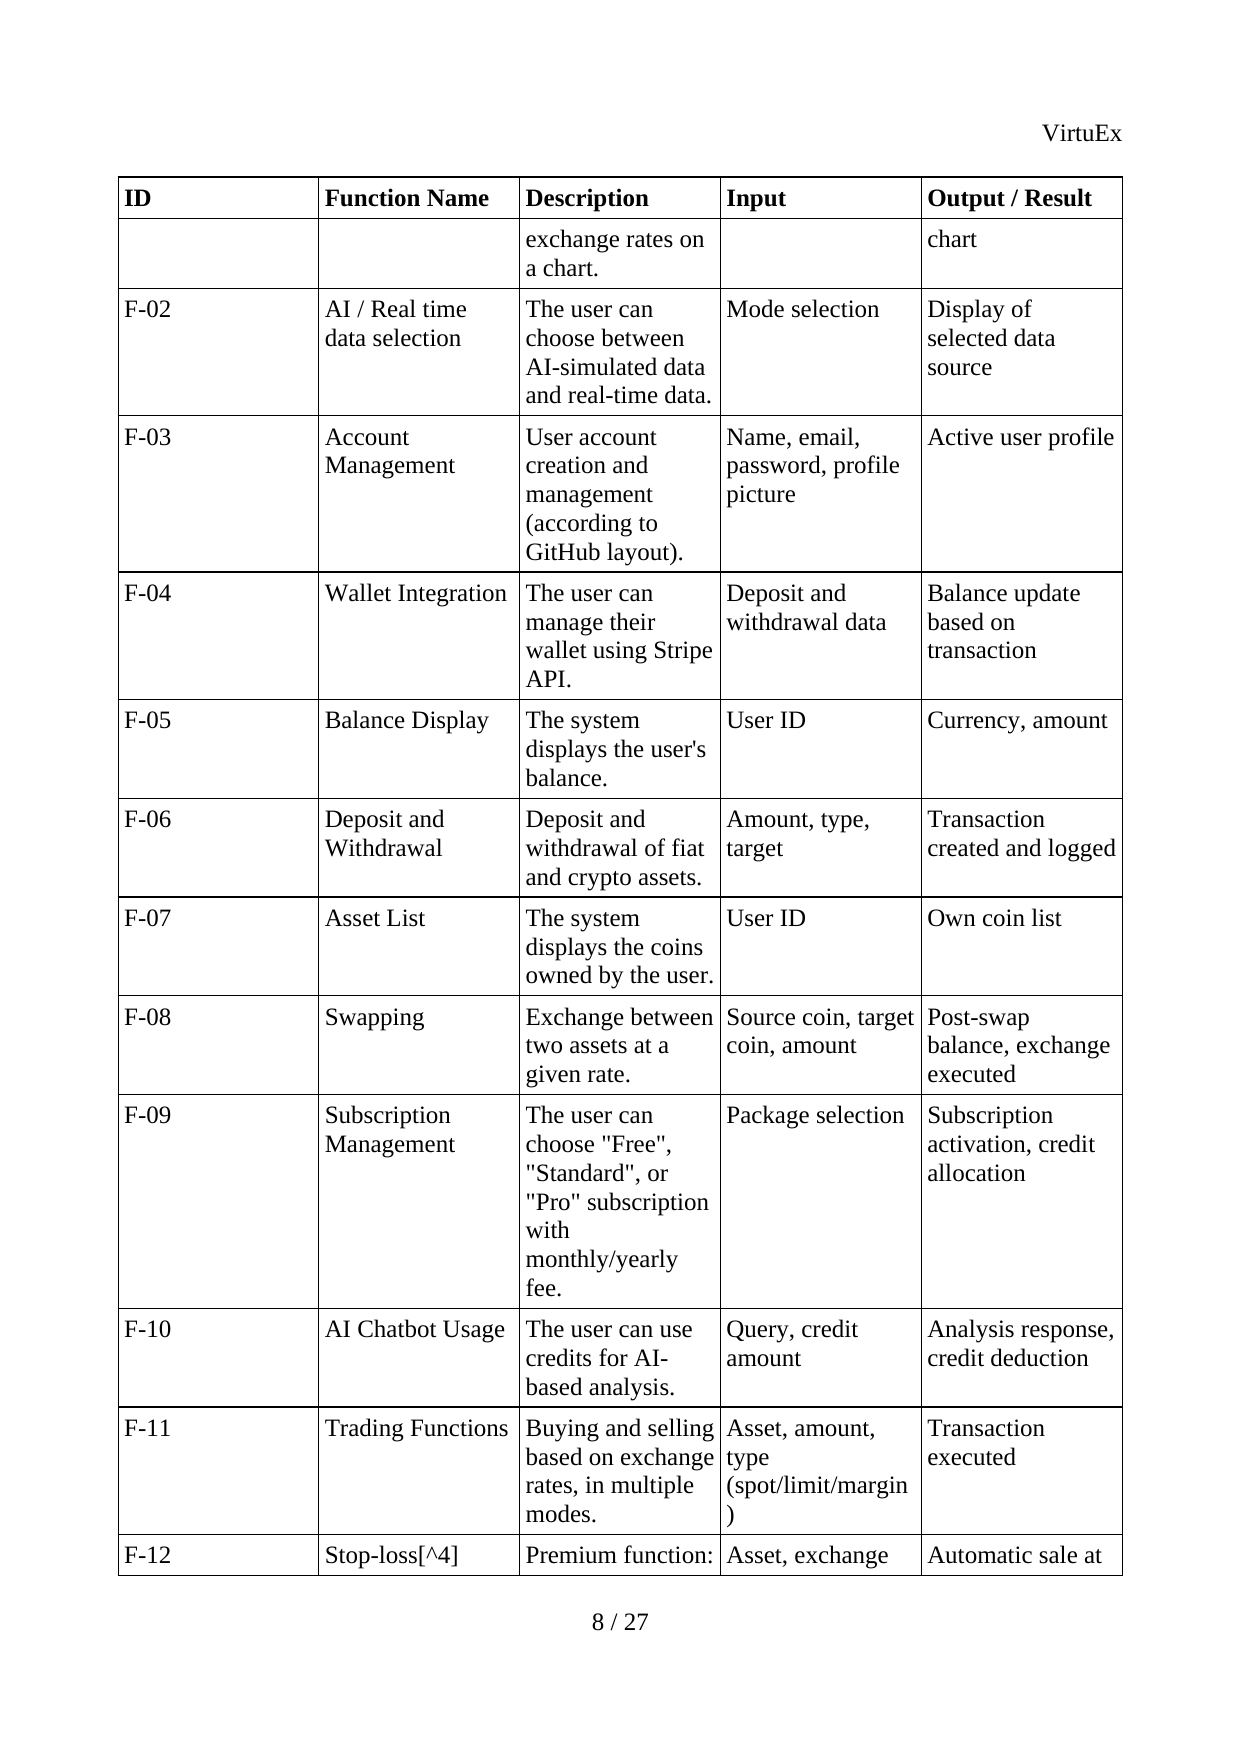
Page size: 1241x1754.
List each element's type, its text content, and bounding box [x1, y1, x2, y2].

table_cell Asset, exchange [721, 1535, 921, 1575]
table_cell Package selection [721, 1095, 921, 1308]
table_cell Source coin, target coin, amount [721, 996, 921, 1094]
table_cell AI Chatbot Usage [319, 1309, 519, 1406]
table_cell [119, 219, 318, 288]
table_cell chart [922, 219, 1122, 288]
table_cell The system displays the coins owned by the user. [520, 898, 720, 995]
table_cell The user can use credits for AI-based analysis. [520, 1309, 720, 1406]
table_cell Transaction executed [922, 1408, 1122, 1534]
table_cell F-02 [119, 289, 318, 415]
table_cell The user can choose "Free", "Standard", or "Pro" subscription with monthly/yearly fee. [520, 1095, 720, 1308]
table_cell Subscription activation, credit allocation [922, 1095, 1122, 1308]
table_cell Automatic sale at [922, 1535, 1122, 1575]
table_cell Swapping [319, 996, 519, 1094]
table_cell Premium function: [520, 1535, 720, 1575]
table_cell F-08 [119, 996, 318, 1094]
table_cell F-07 [119, 898, 318, 995]
table_cell The user can choose between AI-simulated data and real-time data. [520, 289, 720, 415]
table_cell Analysis response, credit deduction [922, 1309, 1122, 1406]
table_cell Post-swap balance, exchange executed [922, 996, 1122, 1094]
table_cell Amount, type, target [721, 799, 921, 896]
table_cell Active user profile [922, 416, 1122, 571]
table_cell Display of selected data source [922, 289, 1122, 415]
table_cell User ID [721, 700, 921, 798]
table_cell [319, 219, 519, 288]
table_cell F-11 [119, 1408, 318, 1534]
table_cell Mode selection [721, 289, 921, 415]
table_cell F-03 [119, 416, 318, 571]
table_cell User ID [721, 898, 921, 995]
table_cell F-12 [119, 1535, 318, 1575]
table_cell The system displays the user's balance. [520, 700, 720, 798]
table_cell Stop-loss[^4] [319, 1535, 519, 1575]
table_cell Asset List [319, 898, 519, 995]
table_cell Balance Display [319, 700, 519, 798]
table_cell Own coin list [922, 898, 1122, 995]
table_cell Exchange between two assets at a given rate. [520, 996, 720, 1094]
table_cell Currency, amount [922, 700, 1122, 798]
table_header ID [119, 178, 318, 218]
table_cell F-10 [119, 1309, 318, 1406]
table_cell Trading Functions [319, 1408, 519, 1534]
table_cell User account creation and management (according to GitHub layout). [520, 416, 720, 571]
table_cell Asset, amount, type (spot/limit/margin) [721, 1408, 921, 1534]
table_cell Query, credit amount [721, 1309, 921, 1406]
table_cell AI / Real time data selection [319, 289, 519, 415]
table_header Output / Result [922, 178, 1122, 218]
table_cell F-06 [119, 799, 318, 896]
table_header Function Name [319, 178, 519, 218]
table_cell Buying and selling based on exchange rates, in multiple modes. [520, 1408, 720, 1534]
table_cell Wallet Integration [319, 573, 519, 699]
table_cell Deposit and Withdrawal [319, 799, 519, 896]
table_header Input [721, 178, 921, 218]
table_cell Name, email, password, profile picture [721, 416, 921, 571]
table_header Description [520, 178, 720, 218]
table_cell The user can manage their wallet using Stripe API. [520, 573, 720, 699]
table_cell Balance update based on transaction [922, 573, 1122, 699]
table_cell Account Management [319, 416, 519, 571]
table_cell F-04 [119, 573, 318, 699]
table_cell Deposit and withdrawal data [721, 573, 921, 699]
table_cell exchange rates on a chart. [520, 219, 720, 288]
table_cell Transaction created and logged [922, 799, 1122, 896]
table_cell F-05 [119, 700, 318, 798]
table_cell Deposit and withdrawal of fiat and crypto assets. [520, 799, 720, 896]
table_cell F-09 [119, 1095, 318, 1308]
table_cell [721, 219, 921, 288]
table_cell Subscription Management [319, 1095, 519, 1308]
